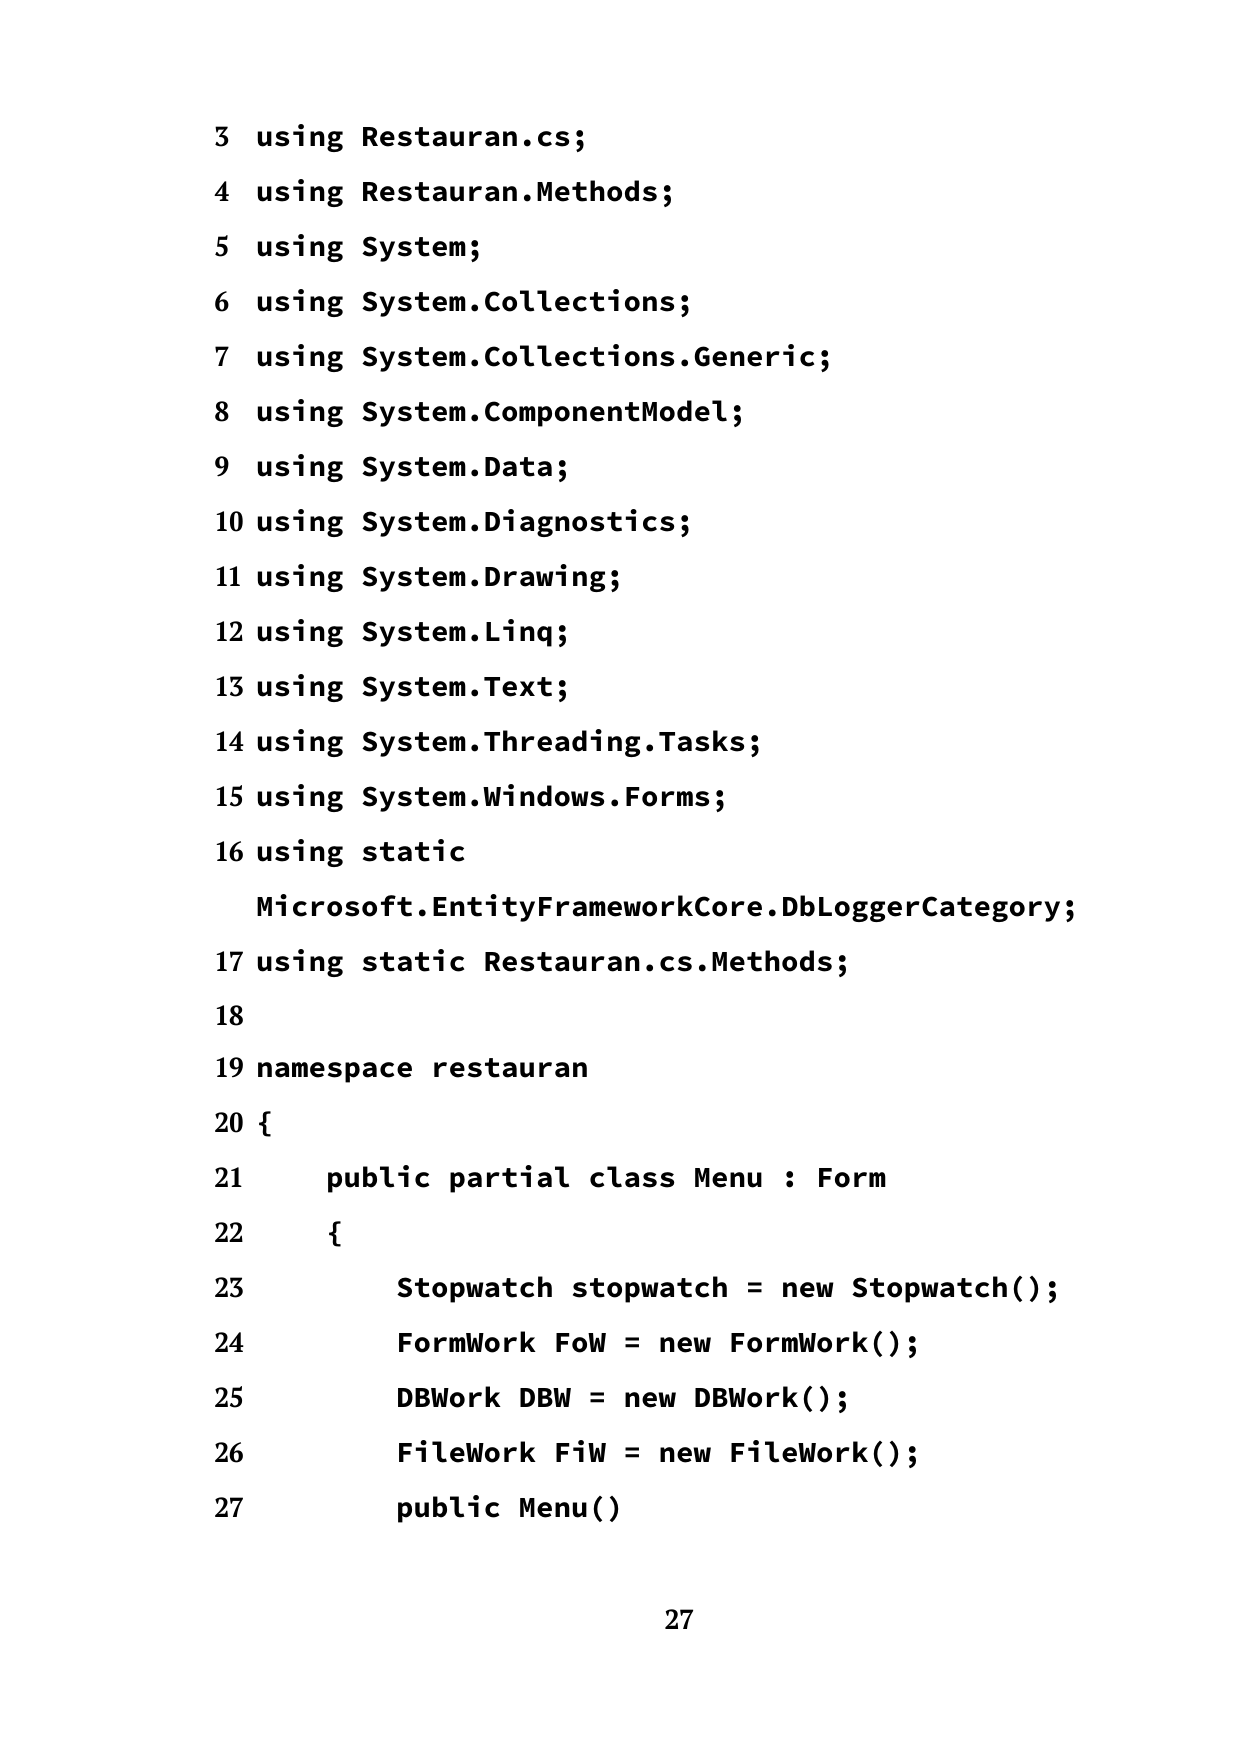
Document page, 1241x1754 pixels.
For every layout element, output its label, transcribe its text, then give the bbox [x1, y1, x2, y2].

list using System.Collections; [214, 283, 1181, 320]
list using System.Collections.Generic; [214, 338, 1181, 375]
list using System.Drawing; [214, 558, 1181, 595]
list using System.ComponentModel; [214, 393, 1181, 430]
list FileWork FiW = new FileWork(); [214, 1433, 1181, 1470]
list using System.Text; [214, 668, 1181, 705]
list using System.Threading.Tasks; [214, 723, 1181, 760]
list using System.Data; [214, 448, 1181, 485]
list public Menu() [214, 1488, 1181, 1525]
list public partial class Menu : Form [214, 1158, 1181, 1195]
list { [214, 1213, 1181, 1250]
list { [214, 1103, 1181, 1140]
list using static Restauran.cs.Methods; [214, 943, 1181, 980]
list using System.Diagnostics; [214, 503, 1181, 540]
list DBWork DBW = new DBWork(); [214, 1378, 1181, 1415]
list using static Microsoft.EntityFrameworkCore.DbLoggerCategory; [214, 833, 1181, 925]
list using Restauran.Methods; [214, 173, 1181, 210]
list using System.Linq; [214, 613, 1181, 650]
list using Restauran.cs; [214, 118, 1181, 155]
list namespace restauran [214, 1048, 1181, 1085]
list FormWork FoW = new FormWork(); [214, 1323, 1181, 1360]
list using System; [214, 228, 1181, 265]
list Stopwatch stopwatch = new Stopwatch(); [214, 1268, 1181, 1305]
list using System.Windows.Forms; [214, 778, 1181, 815]
